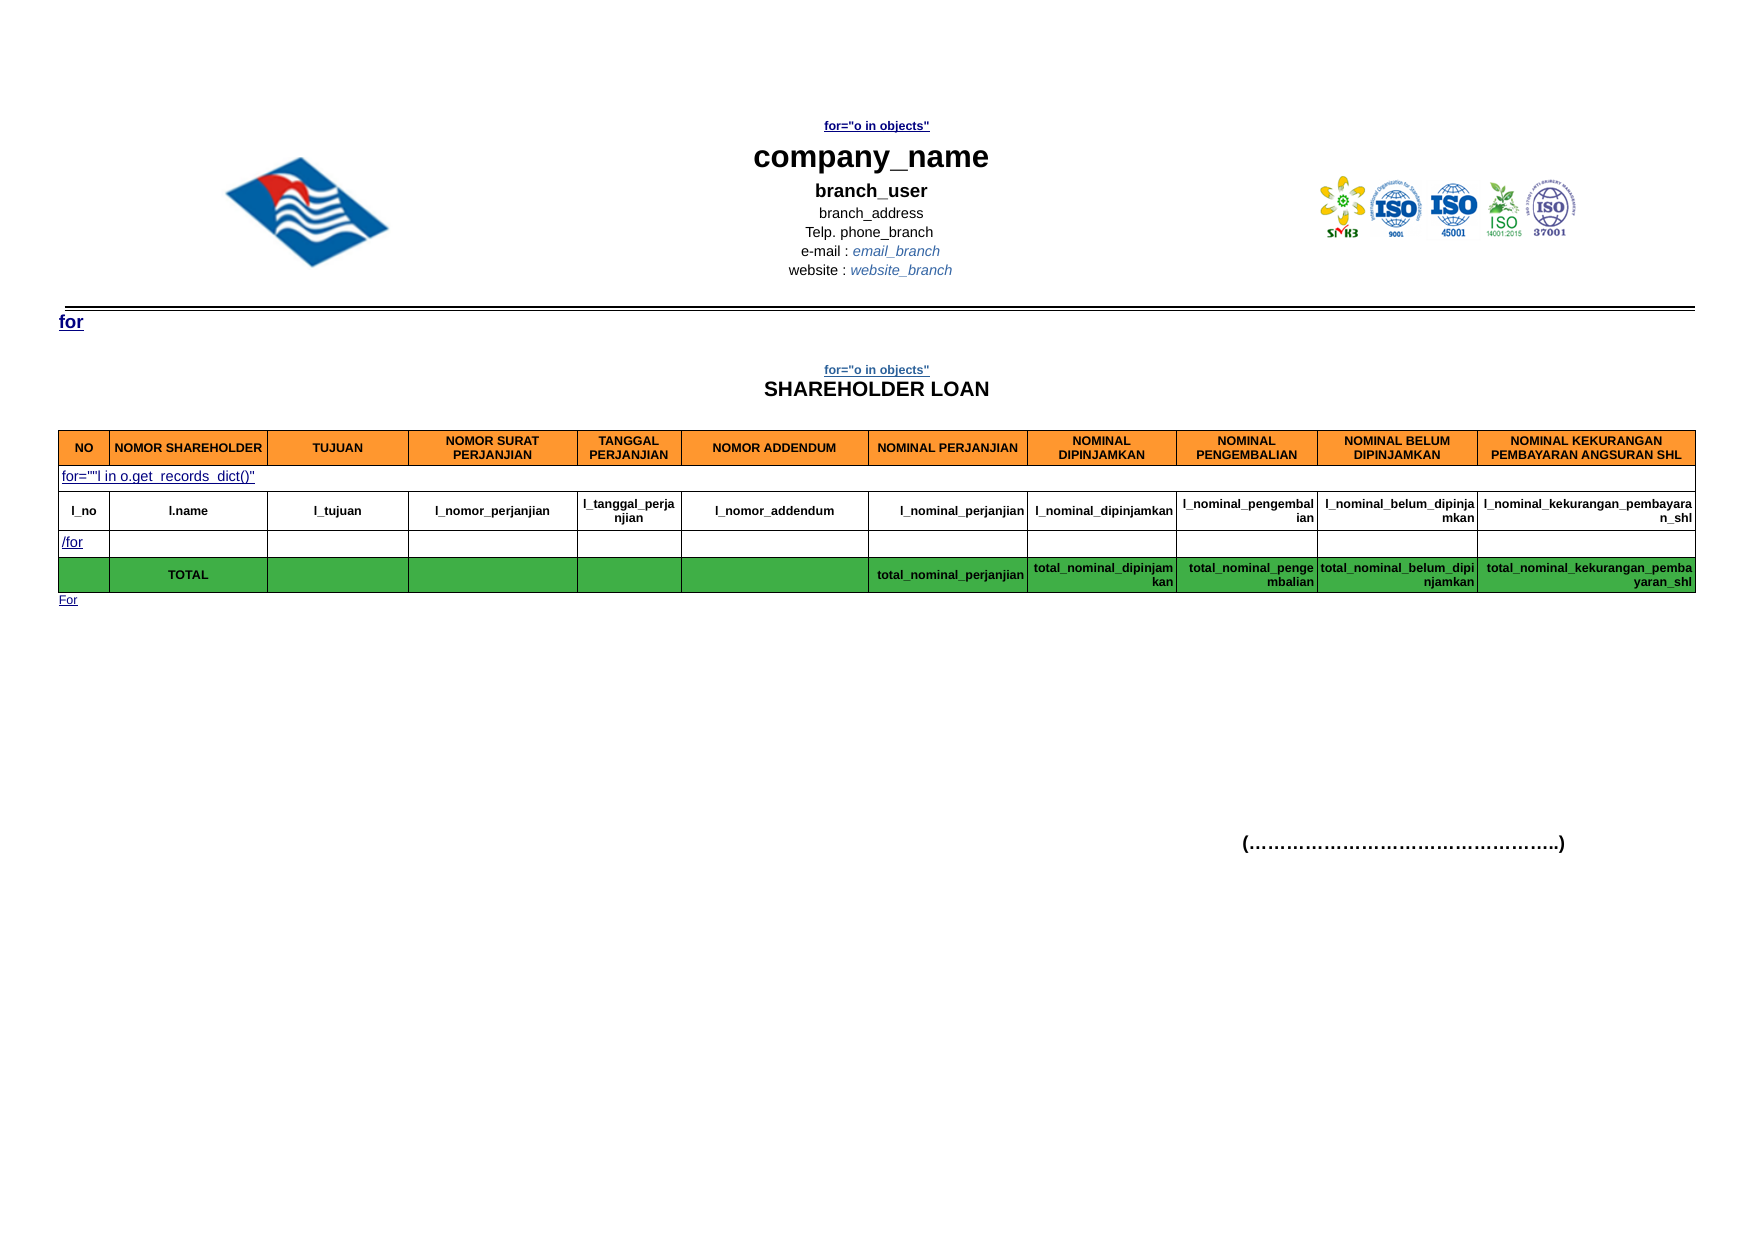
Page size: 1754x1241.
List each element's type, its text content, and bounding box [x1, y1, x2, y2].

table_cell l.name [110, 492, 267, 530]
table_cell l_tanggal_perjanjian [578, 492, 681, 530]
table_cell [578, 531, 681, 557]
table_cell l_nominal_dipinjamkan [1028, 492, 1176, 530]
table_header NOMOR ADDENDUM [682, 431, 868, 465]
table_cell l_nominal_kekurangan_pembayaran_shl [1478, 492, 1695, 530]
table_cell [682, 531, 868, 557]
table_cell l_nomor_perjanjian [409, 492, 577, 530]
table_cell total_nominal_kekurangan_pembayaran_shl [1478, 558, 1695, 592]
table_header TUJUAN [268, 431, 408, 465]
picture [1313, 174, 1578, 241]
table_cell [110, 531, 267, 557]
table_header NOMINAL PERJANJIAN [869, 431, 1027, 465]
table_cell [1478, 531, 1695, 557]
table_cell [1318, 531, 1477, 557]
table_cell [1028, 531, 1176, 557]
table_cell total_nominal_belum_dipinjamkan [1318, 558, 1477, 592]
text for="o in objects" [58, 363, 1695, 377]
table_cell l_nominal_pengembalian [1177, 492, 1317, 530]
table_cell [869, 531, 1027, 557]
table_cell total_nominal_pengembalian [1177, 558, 1317, 592]
table_header NOMINAL BELUM DIPINJAMKAN [1318, 431, 1477, 465]
text For [58, 593, 1695, 607]
table_cell /for [59, 531, 109, 557]
table_header NOMINAL DIPINJAMKAN [1028, 431, 1176, 465]
table_cell l_nominal_perjanjian [869, 492, 1027, 530]
table_header (…………………………………………..) [1232, 675, 1575, 859]
table_cell total_nominal_dipinjamkan [1028, 558, 1176, 592]
table_header TANGGAL PERJANJIAN [578, 431, 681, 465]
table_header NOMINAL KEKURANGAN PEMBAYARAN ANGSURAN SHL [1478, 431, 1695, 465]
table_cell [59, 558, 109, 592]
table_cell [268, 558, 408, 592]
table_header NOMINAL PENGEMBALIAN [1177, 431, 1317, 465]
table_cell TOTAL [110, 558, 267, 592]
table_cell l_nomor_addendum [682, 492, 868, 530]
table_cell [682, 558, 868, 592]
table_cell [268, 531, 408, 557]
table_cell l_tujuan [268, 492, 408, 530]
table_cell [1177, 531, 1317, 557]
table_cell [409, 531, 577, 557]
table_header NO [59, 431, 109, 465]
picture [217, 157, 398, 270]
table_cell [409, 558, 577, 592]
table_cell for=""l in o.get_records_dict()" [59, 466, 1695, 491]
table_header NOMOR SURAT PERJANJIAN [409, 431, 577, 465]
table_cell [578, 558, 681, 592]
table_cell l_nominal_belum_dipinjamkan [1318, 492, 1477, 530]
table_cell l_no [59, 492, 109, 530]
table_cell total_nominal_perjanjian [869, 558, 1027, 592]
text SHAREHOLDER LOAN [58, 377, 1695, 401]
